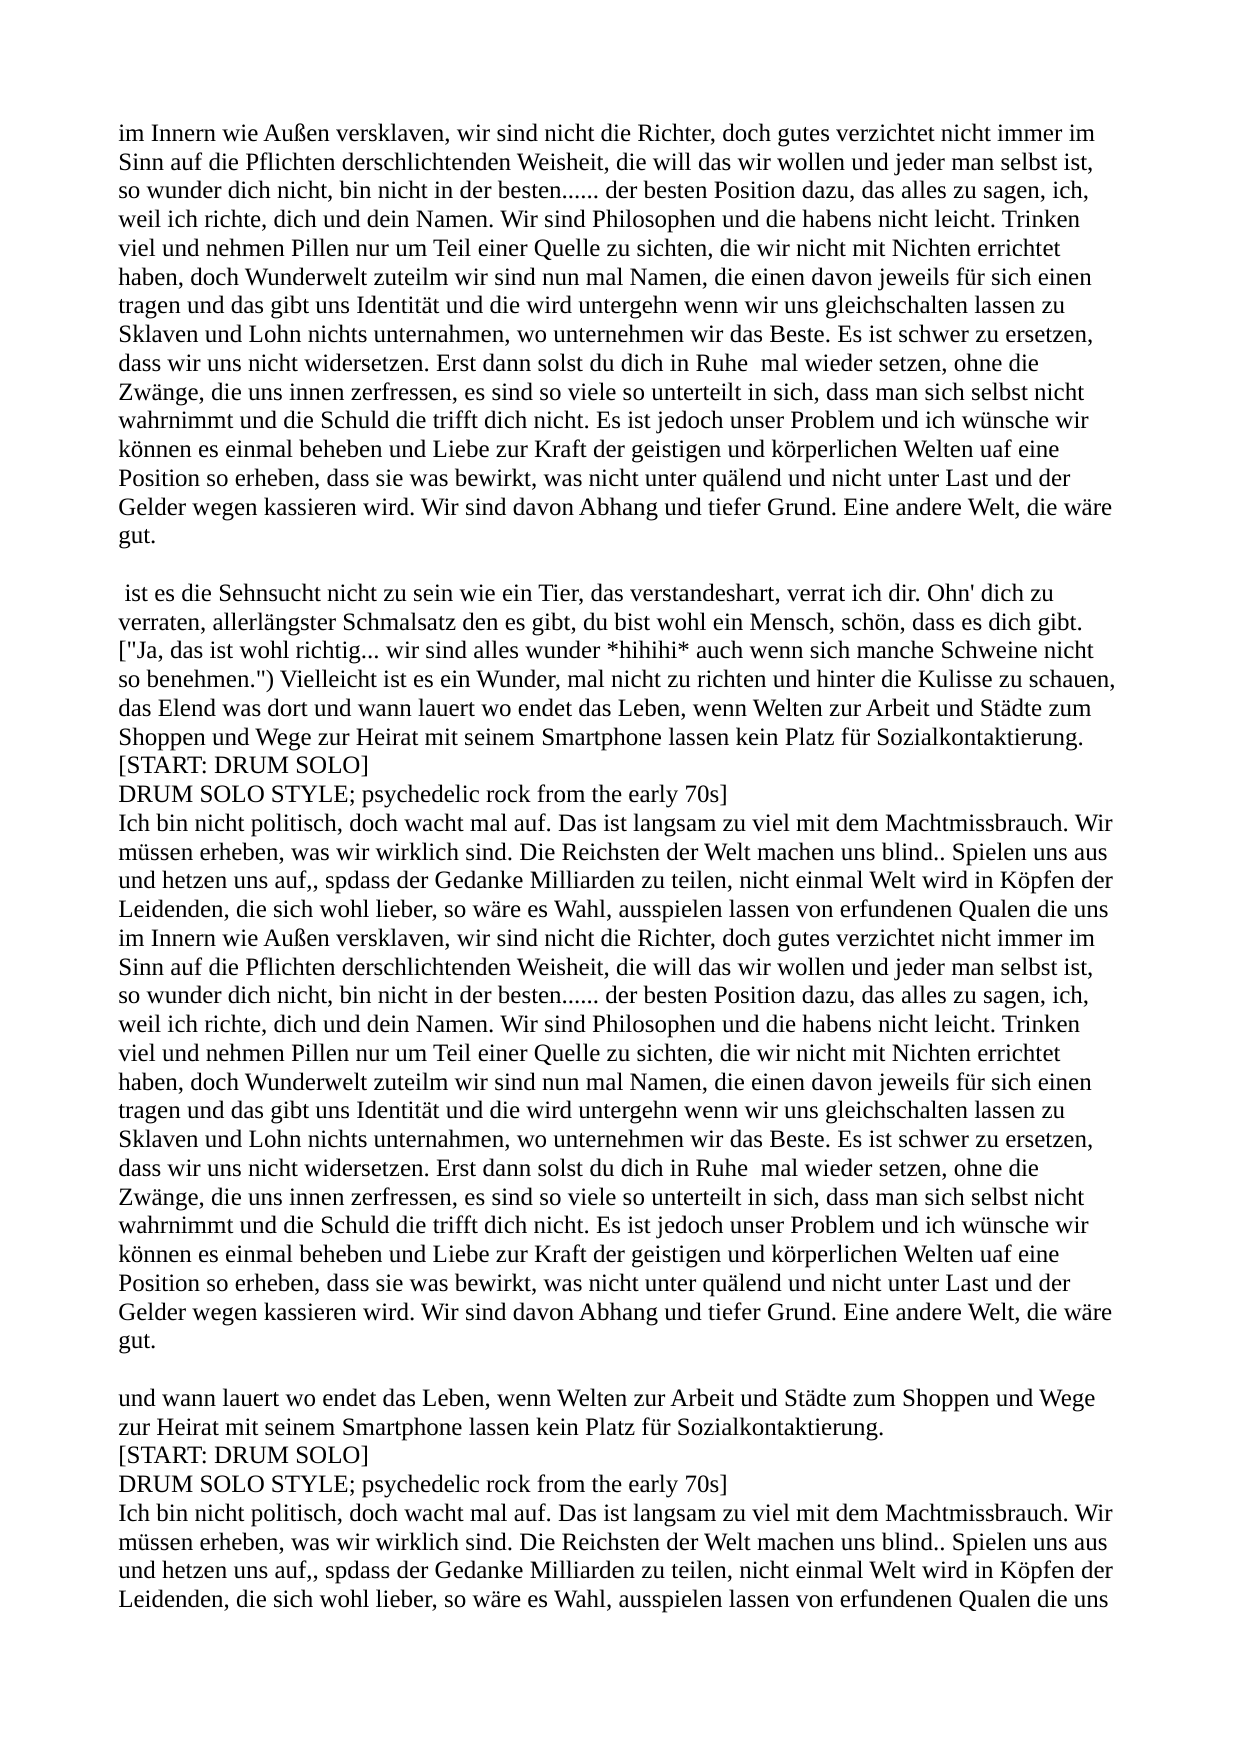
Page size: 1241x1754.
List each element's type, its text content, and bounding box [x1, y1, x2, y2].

text im Innern wie Außen versklaven, wir sind nicht die Richter, doch gutes verzichtet nicht immer im Sinn auf die Pflichten derschlichtenden Weisheit, die will das wir wollen und jeder man selbst ist, so wunder dich nicht, bin nicht in der besten...... der besten Position dazu, das alles zu sagen, ich, weil ich richte, dich und dein Namen. Wir sind Philosophen und die habens nicht leicht. Trinken viel und nehmen Pillen nur um Teil einer Quelle zu sichten, die wir nicht mit Nichten errichtet haben, doch Wunderwelt zuteilm wir sind nun mal Namen, die einen davon jeweils für sich einen tragen und das gibt uns Identität und die wird untergehn wenn wir uns gleichschalten lassen zu Sklaven und Lohn nichts unternahmen, wo unternehmen wir das Beste. Es ist schwer zu ersetzen, dass wir uns nicht widersetzen. Erst dann solst du dich in Ruhe mal wieder setzen, ohne die Zwänge, die uns innen zerfressen, es sind so viele so unterteilt in sich, dass man sich selbst nicht wahrnimmt und die Schuld die trifft dich nicht. Es ist jedoch unser Problem und ich wünsche wir können es einmal beheben und Liebe zur Kraft der geistigen und körperlichen Welten uaf eine Position so erheben, dass sie was bewirkt, was nicht unter quälend und nicht unter Last und der Gelder wegen kassieren wird. Wir sind davon Abhang und tiefer Grund. Eine andere Welt, die wäre gut. [118, 118, 1122, 549]
text Ich bin nicht politisch, doch wacht mal auf. Das ist langsam zu viel mit dem Machtmissbrauch. Wir müssen erheben, was wir wirklich sind. Die Reichsten der Welt machen uns blind.. Spielen uns aus und hetzen uns auf,, spdass der Gedanke Milliarden zu teilen, nicht einmal Welt wird in Köpfen der Leidenden, die sich wohl lieber, so wäre es Wahl, ausspielen lassen von erfundenen Qualen die uns im Innern wie Außen versklaven, wir sind nicht die Richter, doch gutes verzichtet nicht immer im Sinn auf die Pflichten derschlichtenden Weisheit, die will das wir wollen und jeder man selbst ist, so wunder dich nicht, bin nicht in der besten...... der besten Position dazu, das alles zu sagen, ich, weil ich richte, dich und dein Namen. Wir sind Philosophen und die habens nicht leicht. Trinken viel und nehmen Pillen nur um Teil einer Quelle zu sichten, die wir nicht mit Nichten errichtet haben, doch Wunderwelt zuteilm wir sind nun mal Namen, die einen davon jeweils für sich einen tragen und das gibt uns Identität und die wird untergehn wenn wir uns gleichschalten lassen zu Sklaven und Lohn nichts unternahmen, wo unternehmen wir das Beste. Es ist schwer zu ersetzen, dass wir uns nicht widersetzen. Erst dann solst du dich in Ruhe mal wieder setzen, ohne die Zwänge, die uns innen zerfressen, es sind so viele so unterteilt in sich, dass man sich selbst nicht wahrnimmt und die Schuld die trifft dich nicht. Es ist jedoch unser Problem und ich wünsche wir können es einmal beheben und Liebe zur Kraft der geistigen und körperlichen Welten uaf eine Position so erheben, dass sie was bewirkt, was nicht unter quälend und nicht unter Last und der Gelder wegen kassieren wird. Wir sind davon Abhang und tiefer Grund. Eine andere Welt, die wäre gut. [118, 808, 1122, 1354]
text ist es die Sehnsucht nicht zu sein wie ein Tier, das verstandeshart, verrat ich dir. Ohn' dich zu verraten, allerlängster Schmalsatz den es gibt, du bist wohl ein Mensch, schön, dass es dich gibt. ["Ja, das ist wohl richtig... wir sind alles wunder *hihihi* auch wenn sich manche Schweine nicht so benehmen.") Vielleicht ist es ein Wunder, mal nicht zu richten und hinter die Kulisse zu schauen, das Elend was dort und wann lauert wo endet das Leben, wenn Welten zur Arbeit und Städte zum Shoppen und Wege zur Heirat mit seinem Smartphone lassen kein Platz für Sozialkontaktierung. [118, 578, 1122, 751]
text und wann lauert wo endet das Leben, wenn Welten zur Arbeit und Städte zum Shoppen und Wege zur Heirat mit seinem Smartphone lassen kein Platz für Sozialkontaktierung. [118, 1383, 1122, 1441]
text [START: DRUM SOLO] [118, 1441, 1122, 1469]
text [START: DRUM SOLO] [118, 751, 1122, 779]
text DRUM SOLO STYLE; psychedelic rock from the early 70s] [118, 1469, 1122, 1498]
text DRUM SOLO STYLE; psychedelic rock from the early 70s] [118, 779, 1122, 808]
text Ich bin nicht politisch, doch wacht mal auf. Das ist langsam zu viel mit dem Machtmissbrauch. Wir müssen erheben, was wir wirklich sind. Die Reichsten der Welt machen uns blind.. Spielen uns aus und hetzen uns auf,, spdass der Gedanke Milliarden zu teilen, nicht einmal Welt wird in Köpfen der Leidenden, die sich wohl lieber, so wäre es Wahl, ausspielen lassen von erfundenen Qualen die uns [118, 1498, 1122, 1613]
